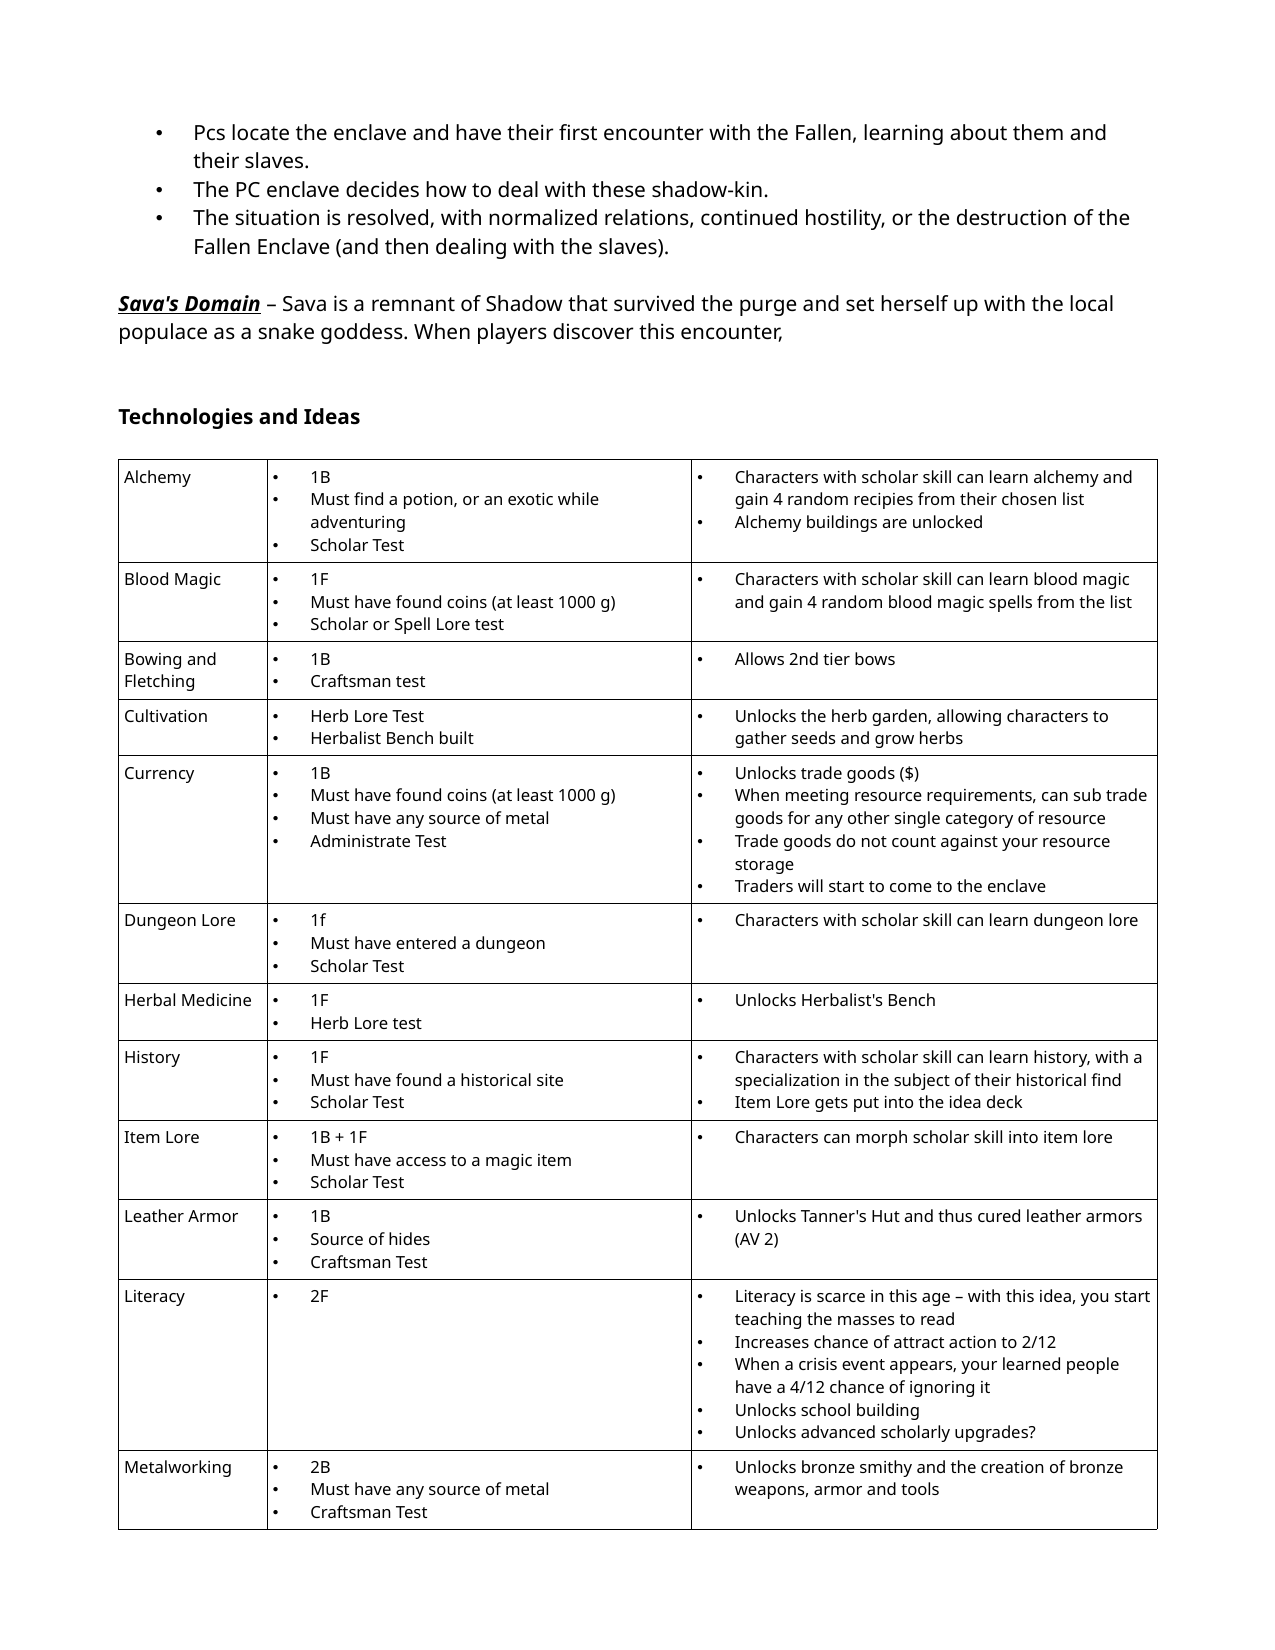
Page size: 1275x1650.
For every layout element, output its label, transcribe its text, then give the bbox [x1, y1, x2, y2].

table_cell Cultivation [119, 700, 267, 755]
table_header 1B Must find a potion, or an exotic while adventuring Scholar Test [268, 460, 691, 562]
table_cell Herb Lore Test Herbalist Bench built [268, 700, 691, 755]
table_cell 2F [268, 1280, 691, 1449]
table_cell Characters with scholar skill can learn history, with a specialization in the subject of their historical find Item Lore gets put into the idea deck [692, 1041, 1157, 1119]
table_cell Characters with scholar skill can learn dungeon lore [692, 904, 1157, 983]
table_cell Unlocks bronze smithy and the creation of bronze weapons, armor and tools [692, 1451, 1157, 1529]
table_cell Dungeon Lore [119, 904, 267, 983]
table_cell 1F Must have found a historical site Scholar Test [268, 1041, 691, 1119]
list The situation is resolved, with normalized relations, continued hostility, or the destruction of the Fallen Enclave (and then dealing with the slaves). [156, 203, 1157, 260]
table_cell Bowing and Fletching [119, 642, 267, 698]
table_cell Unlocks Tanner's Hut and thus cured leather armors (AV 2) [692, 1200, 1157, 1279]
table_cell Characters can morph scholar skill into item lore [692, 1121, 1157, 1199]
table_cell Herbal Medicine [119, 984, 267, 1040]
text Sava's Domain – Sava is a remnant of Shadow that survived the purge and set herself up with the local populace as a snake goddess. When players discover this encounter, [118, 289, 1157, 346]
list Pcs locate the enclave and have their first encounter with the Fallen, learning about them and their slaves. [156, 118, 1157, 175]
table_cell 1F Herb Lore test [268, 984, 691, 1040]
table_cell 1B Craftsman test [268, 642, 691, 698]
table_cell Allows 2nd tier bows [692, 642, 1157, 698]
table_cell 1B Source of hides Craftsman Test [268, 1200, 691, 1279]
table_cell Leather Armor [119, 1200, 267, 1279]
table_cell Unlocks Herbalist's Bench [692, 984, 1157, 1040]
list The PC enclave decides how to deal with these shadow-kin. [156, 175, 1157, 203]
table_cell 1f Must have entered a dungeon Scholar Test [268, 904, 691, 983]
table_cell Unlocks trade goods ($) When meeting resource requirements, can sub trade goods for any other single category of resource Trade goods do not count against your resource storage Traders will start to come to the enclave [692, 756, 1157, 903]
table_cell 1B + 1F Must have access to a magic item Scholar Test [268, 1121, 691, 1199]
table_cell Literacy [119, 1280, 267, 1449]
table_cell Characters with scholar skill can learn blood magic and gain 4 random blood magic spells from the list [692, 563, 1157, 641]
table_cell Currency [119, 756, 267, 903]
table_header Characters with scholar skill can learn alchemy and gain 4 random recipies from their chosen list Alchemy buildings are unlocked [692, 460, 1157, 562]
table_cell 1F Must have found coins (at least 1000 g) Scholar or Spell Lore test [268, 563, 691, 641]
table_cell Metalworking [119, 1451, 267, 1529]
table_cell 2B Must have any source of metal Craftsman Test [268, 1451, 691, 1529]
table_cell Unlocks the herb garden, allowing characters to gather seeds and grow herbs [692, 700, 1157, 755]
table_cell Item Lore [119, 1121, 267, 1199]
table_cell History [119, 1041, 267, 1119]
text Technologies and Ideas [118, 402, 1157, 431]
table_cell Blood Magic [119, 563, 267, 641]
table_header Alchemy [119, 460, 267, 562]
table_cell 1B Must have found coins (at least 1000 g) Must have any source of metal Administrate Test [268, 756, 691, 903]
table_cell Literacy is scarce in this age – with this idea, you start teaching the masses to read Increases chance of attract action to 2/12 When a crisis event appears, your learned people have a 4/12 chance of ignoring it Unlocks school building Unlocks advanced scholarly upgrades? [692, 1280, 1157, 1449]
